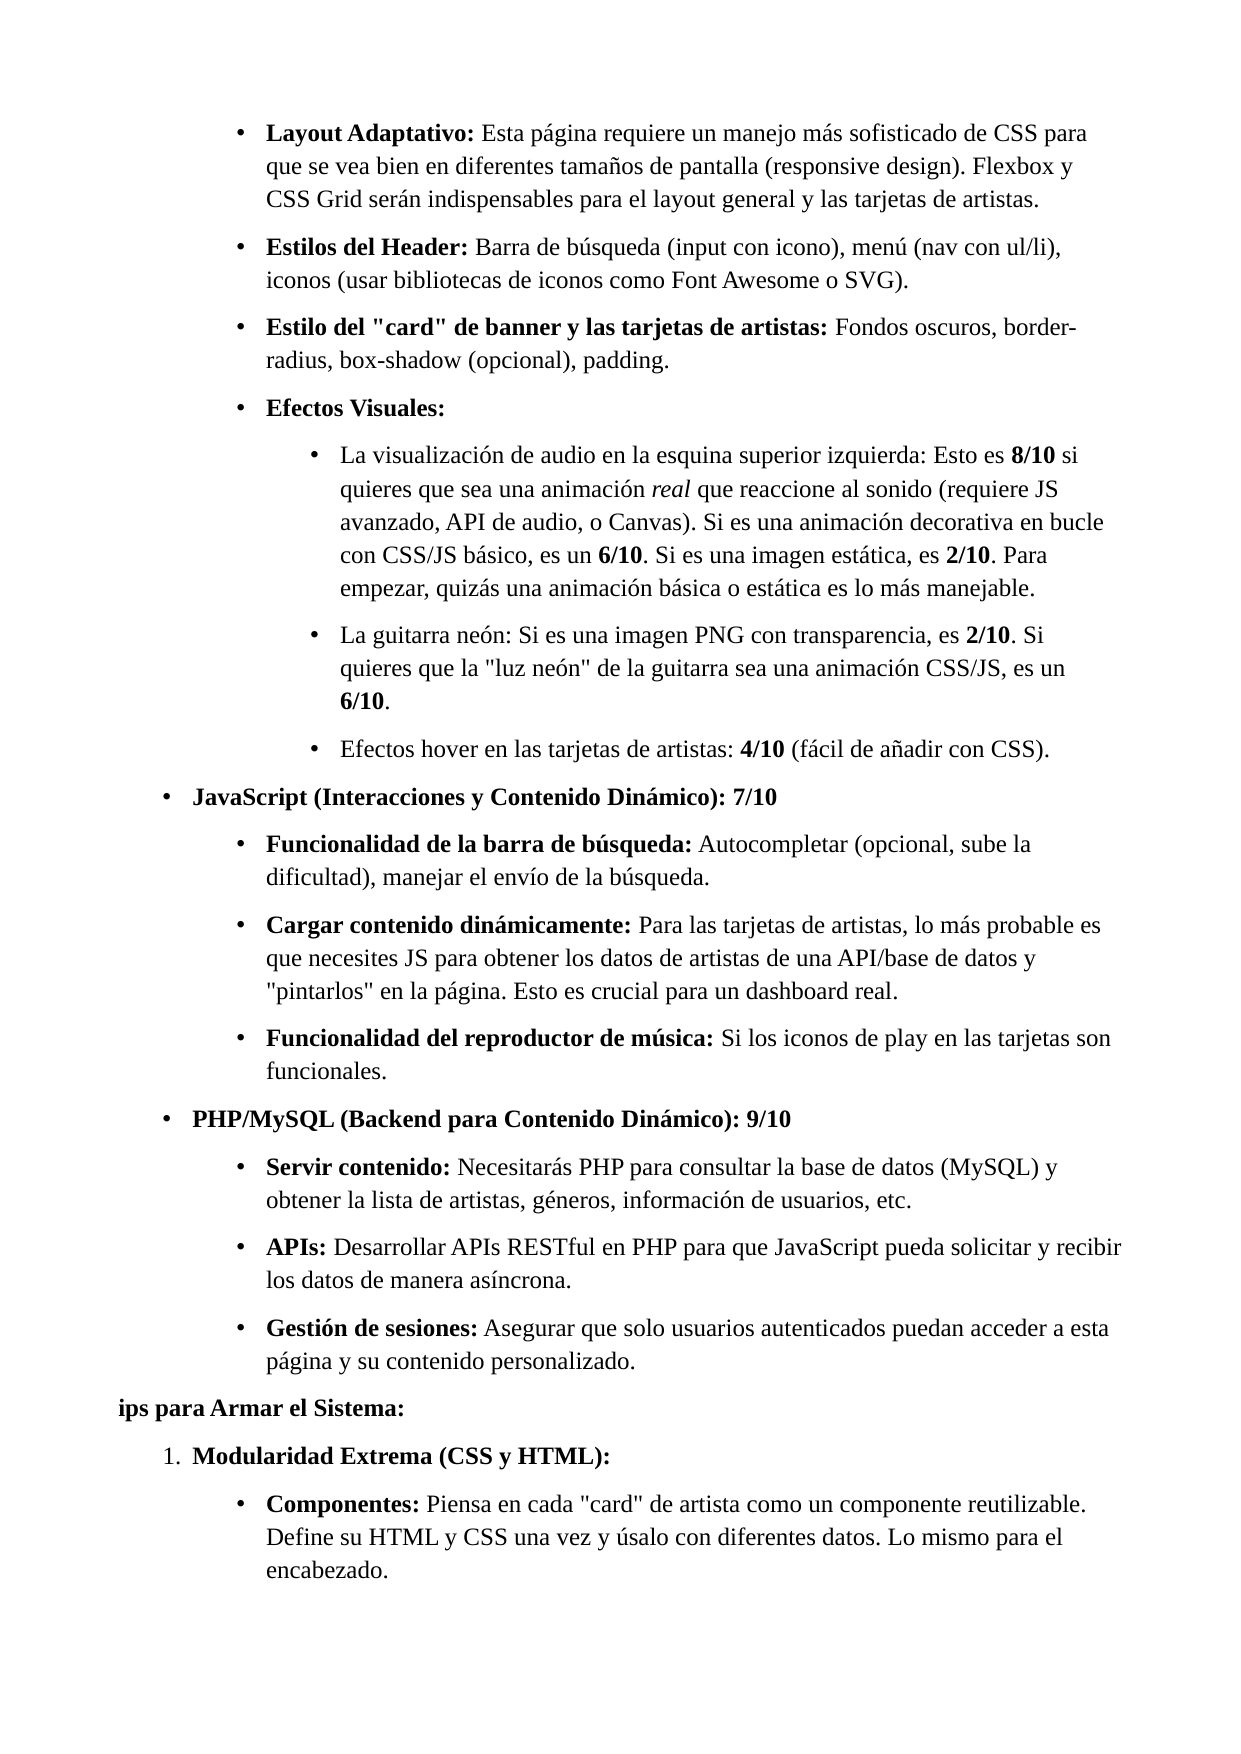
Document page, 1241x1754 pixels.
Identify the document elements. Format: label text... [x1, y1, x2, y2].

list Funcionalidad de la barra de búsqueda: Autocompletar (opcional, sube la dificultad), manejar el envío de la búsqueda. [236, 829, 1122, 891]
list Gestión de sesiones: Asegurar que solo usuarios autenticados puedan acceder a esta página y su contenido personalizado. [236, 1313, 1122, 1375]
list JavaScript (Interacciones y Contenido Dinámico): 7/10 [162, 782, 1122, 810]
list Efectos hover en las tarjetas de artistas: 4/10 (fácil de añadir con CSS). [310, 734, 1122, 763]
list APIs: Desarrollar APIs RESTful en PHP para que JavaScript pueda solicitar y recibir los datos de manera asíncrona. [236, 1232, 1122, 1294]
list Componentes: Piensa en cada "card" de artista como un componente reutilizable. Define su HTML y CSS una vez y úsalo con diferentes datos. Lo mismo para el encabezado. [236, 1489, 1122, 1583]
text ips para Armar el Sistema: [118, 1393, 1122, 1422]
list Estilo del "card" de banner y las tarjetas de artistas: Fondos oscuros, border-radius, box-shadow (opcional), padding. [236, 312, 1122, 374]
list Modularidad Extrema (CSS y HTML): [162, 1441, 1122, 1470]
list Funcionalidad del reproductor de música: Si los iconos de play en las tarjetas son funcionales. [236, 1023, 1122, 1085]
list Estilos del Header: Barra de búsqueda (input con icono), menú (nav con ul/li), iconos (usar bibliotecas de iconos como Font Awesome o SVG). [236, 232, 1122, 293]
list La guitarra neón: Si es una imagen PNG con transparencia, es 2/10. Si quieres que la "luz neón" de la guitarra sea una animación CSS/JS, es un 6/10. [310, 620, 1122, 715]
list Layout Adaptativo: Esta página requiere un manejo más sofisticado de CSS para que se vea bien en diferentes tamaños de pantalla (responsive design). Flexbox y CSS Grid serán indispensables para el layout general y las tarjetas de artistas. [236, 118, 1122, 213]
list Efectos Visuales: [236, 393, 1122, 422]
list La visualización de audio en la esquina superior izquierda: Esto es 8/10 si quieres que sea una animación real que reaccione al sonido (requiere JS avanzado, API de audio, o Canvas). Si es una animación decorativa en bucle con CSS/JS básico, es un 6/10. Si es una imagen estática, es 2/10. Para empezar, quizás una animación básica o estática es lo más manejable. [310, 441, 1122, 601]
list Cargar contenido dinámicamente: Para las tarjetas de artistas, lo más probable es que necesites JS para obtener los datos de artistas de una API/base de datos y "pintarlos" en la página. Esto es crucial para un dashboard real. [236, 910, 1122, 1004]
list Servir contenido: Necesitarás PHP para consultar la base de datos (MySQL) y obtener la lista de artistas, géneros, información de usuarios, etc. [236, 1152, 1122, 1213]
list PHP/MySQL (Backend para Contenido Dinámico): 9/10 [162, 1104, 1122, 1133]
